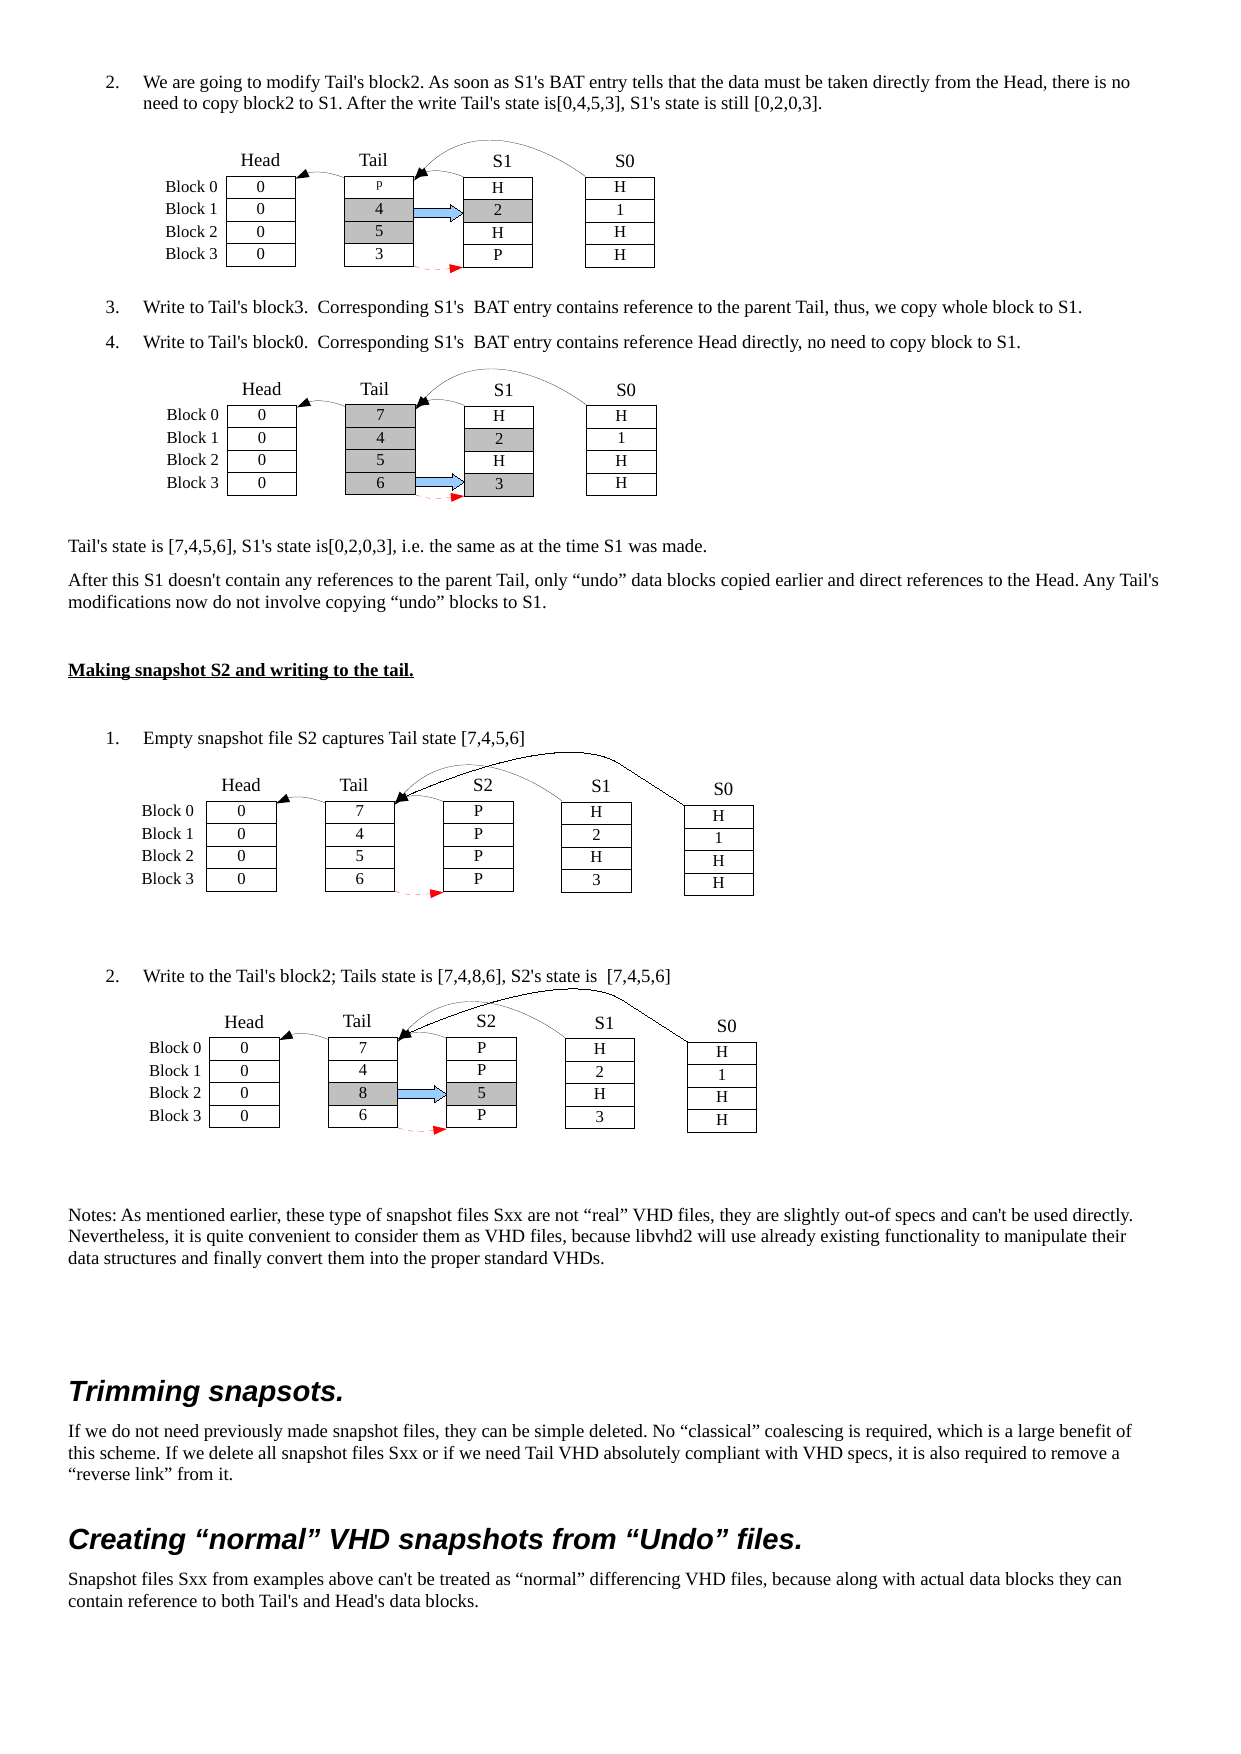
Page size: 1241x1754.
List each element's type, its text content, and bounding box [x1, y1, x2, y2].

text If we do not need previously made snapshot files, they can be simple deleted. No “classical” coalescing is required, which is a large benefit of this scheme. If we delete all snapshot files Sxx or if we need Tail VHD absolutely compliant with VHD specs, it is also required to remove a “reverse link” from it. [68, 1420, 1161, 1485]
subtitle Creating “normal” VHD snapshots from “Undo” files. [68, 1522, 1161, 1556]
text After this S1 doesn't contain any references to the parent Tail, only “undo” data blocks copied earlier and direct references to the Head. Any Tail's modifications now do not involve copying “undo” blocks to S1. [68, 569, 1161, 612]
text Snapshot files Sxx from examples above can't be treated as “normal” differencing VHD files, because along with actual data blocks they can contain reference to both Tail's and Head's data blocks. [68, 1568, 1161, 1611]
text Making snapshot S2 and writing to the tail. [68, 659, 1161, 680]
list We are going to modify Tail's block2. As soon as S1's BAT entry tells that the data must be taken directly from the Head, there is no need to copy block2 to S1. After the write Tail's state is[0,4,5,3], S1's state is still [0,2,0,3]. [105, 71, 1161, 114]
list Write to the Tail's block2; Tails state is [7,4,8,6], S2's state is [7,4,5,6] [105, 965, 1161, 987]
list Empty snapshot file S2 captures Tail state [7,4,5,6] [105, 727, 1161, 748]
text Tail's state is [7,4,5,6], S1's state is[0,2,0,3], i.e. the same as at the time S1 was made. [68, 535, 1161, 556]
subtitle Trimming snapsots. [68, 1374, 1161, 1407]
list Write to Tail's block3. Corresponding S1's BAT entry contains reference to the parent Tail, thus, we copy whole block to S1. [105, 296, 1161, 318]
text Notes: As mentioned earlier, these type of snapshot files Sxx are not “real” VHD files, they are slightly out-of specs and can't be used directly. Nevertheless, it is quite convenient to consider them as VHD files, because libvhd2 will use already existing functionality to manipulate their data structures and finally convert them into the proper standard VHDs. [68, 1204, 1161, 1268]
list Write to Tail's block0. Corresponding S1's BAT entry contains reference Head directly, no need to copy block to S1. [105, 331, 1161, 352]
